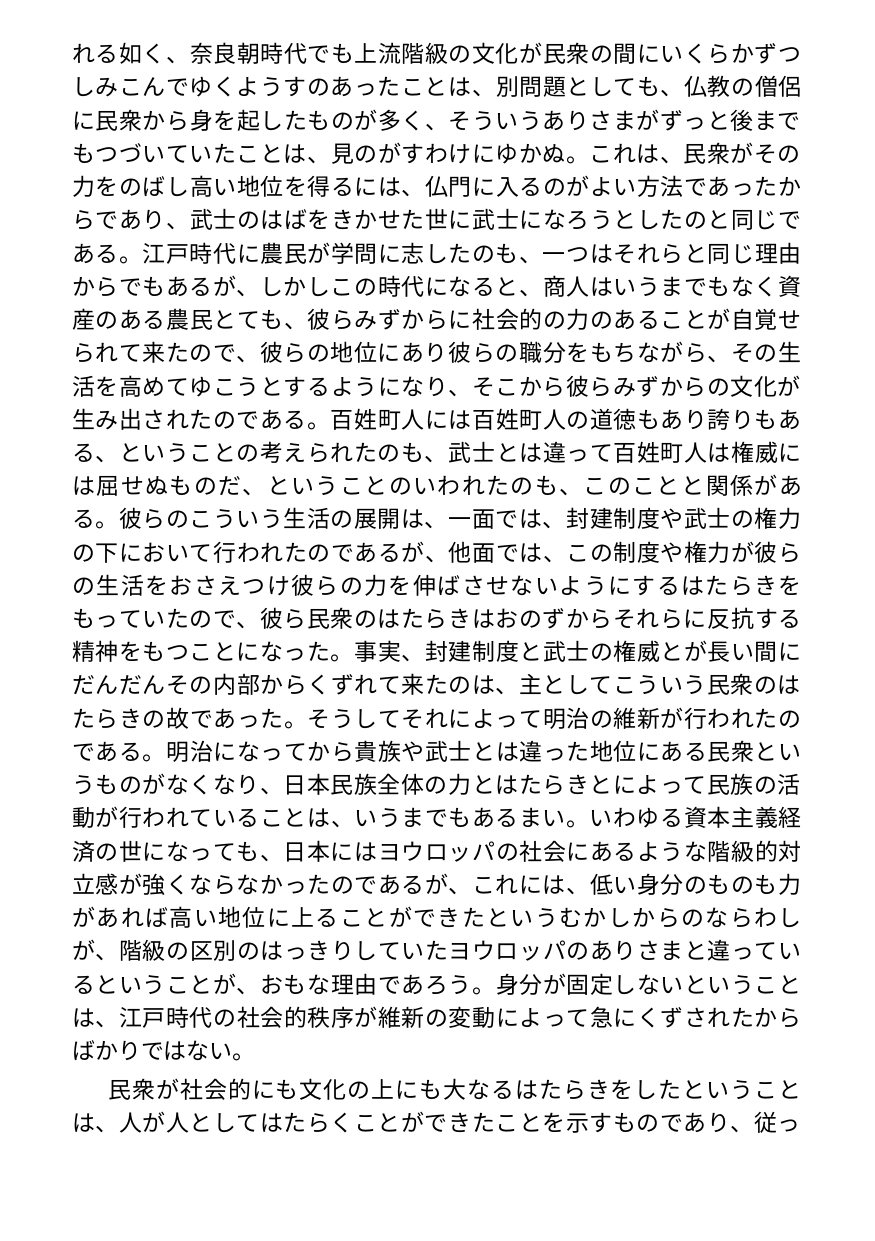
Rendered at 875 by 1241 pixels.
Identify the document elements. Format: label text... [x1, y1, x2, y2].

text れる如く、奈良朝時代でも上流階級の文化が民衆の間にいくらかずつしみこんでゆくようすのあったことは、別問題としても、仏教の僧侶に民衆から身を起したものが多く、そういうありさまがずっと後までもつづいていたことは、見のがすわけにゆかぬ。これは、民衆がその力をのばし高い地位を得るには、仏門に入るのがよい方法であったからであり、武士のはばをきかせた世に武士になろうとしたのと同じである。江戸時代に農民が学問に志したのも、一つはそれらと同じ理由からでもあるが、しかしこの時代になると、商人はいうまでもなく資産のある農民とても、彼らみずからに社会的の力のあることが自覚せられて来たので、彼らの地位にあり彼らの職分をもちながら、その生活を高めてゆこうとするようになり、そこから彼らみずからの文化が生み出されたのである。百姓町人には百姓町人の道徳もあり誇りもある、ということの考えられたのも、武士とは違って百姓町人は権威には屈せぬものだ、ということのいわれたのも、このことと関係がある。彼らのこういう生活の展開は、一面では、封建制度や武士の権力の下において行われたのであるが、他面では、この制度や権力が彼らの生活をおさえつけ彼らの力を伸ばさせないようにするはたらきをもっていたので、彼ら民衆のはたらきはおのずからそれらに反抗する精神をもつことになった。事実、封建制度と武士の権威とが長い間にだんだんその内部からくずれて来たのは、主としてこういう民衆のはたらきの故であった。そうしてそれによって明治の維新が行われたのである。明治になってから貴族や武士とは違った地位にある民衆というものがなくなり、日本民族全体の力とはたらきとによって民族の活動が行われていることは、いうまでもあるまい。いわゆる資本主義経済の世になっても、日本にはヨウロッパの社会にあるような階級的対立感が強くならなかったのであるが、これには、低い身分のものも力があれば高い地位に上ることができたというむかしからのならわしが、階級の区別のはっきりしていたヨウロッパのありさまと違っているということが、おもな理由であろう。身分が固定しないということは、江戸時代の社会的秩序が維新の変動によって急にくずされたからばかりではない。 [72, 36, 802, 1066]
text 民衆が社会的にも文化の上にも大なるはたらきをしたということは、人が人としてはたらくことができたことを示すものであり、従っ [72, 1072, 802, 1138]
